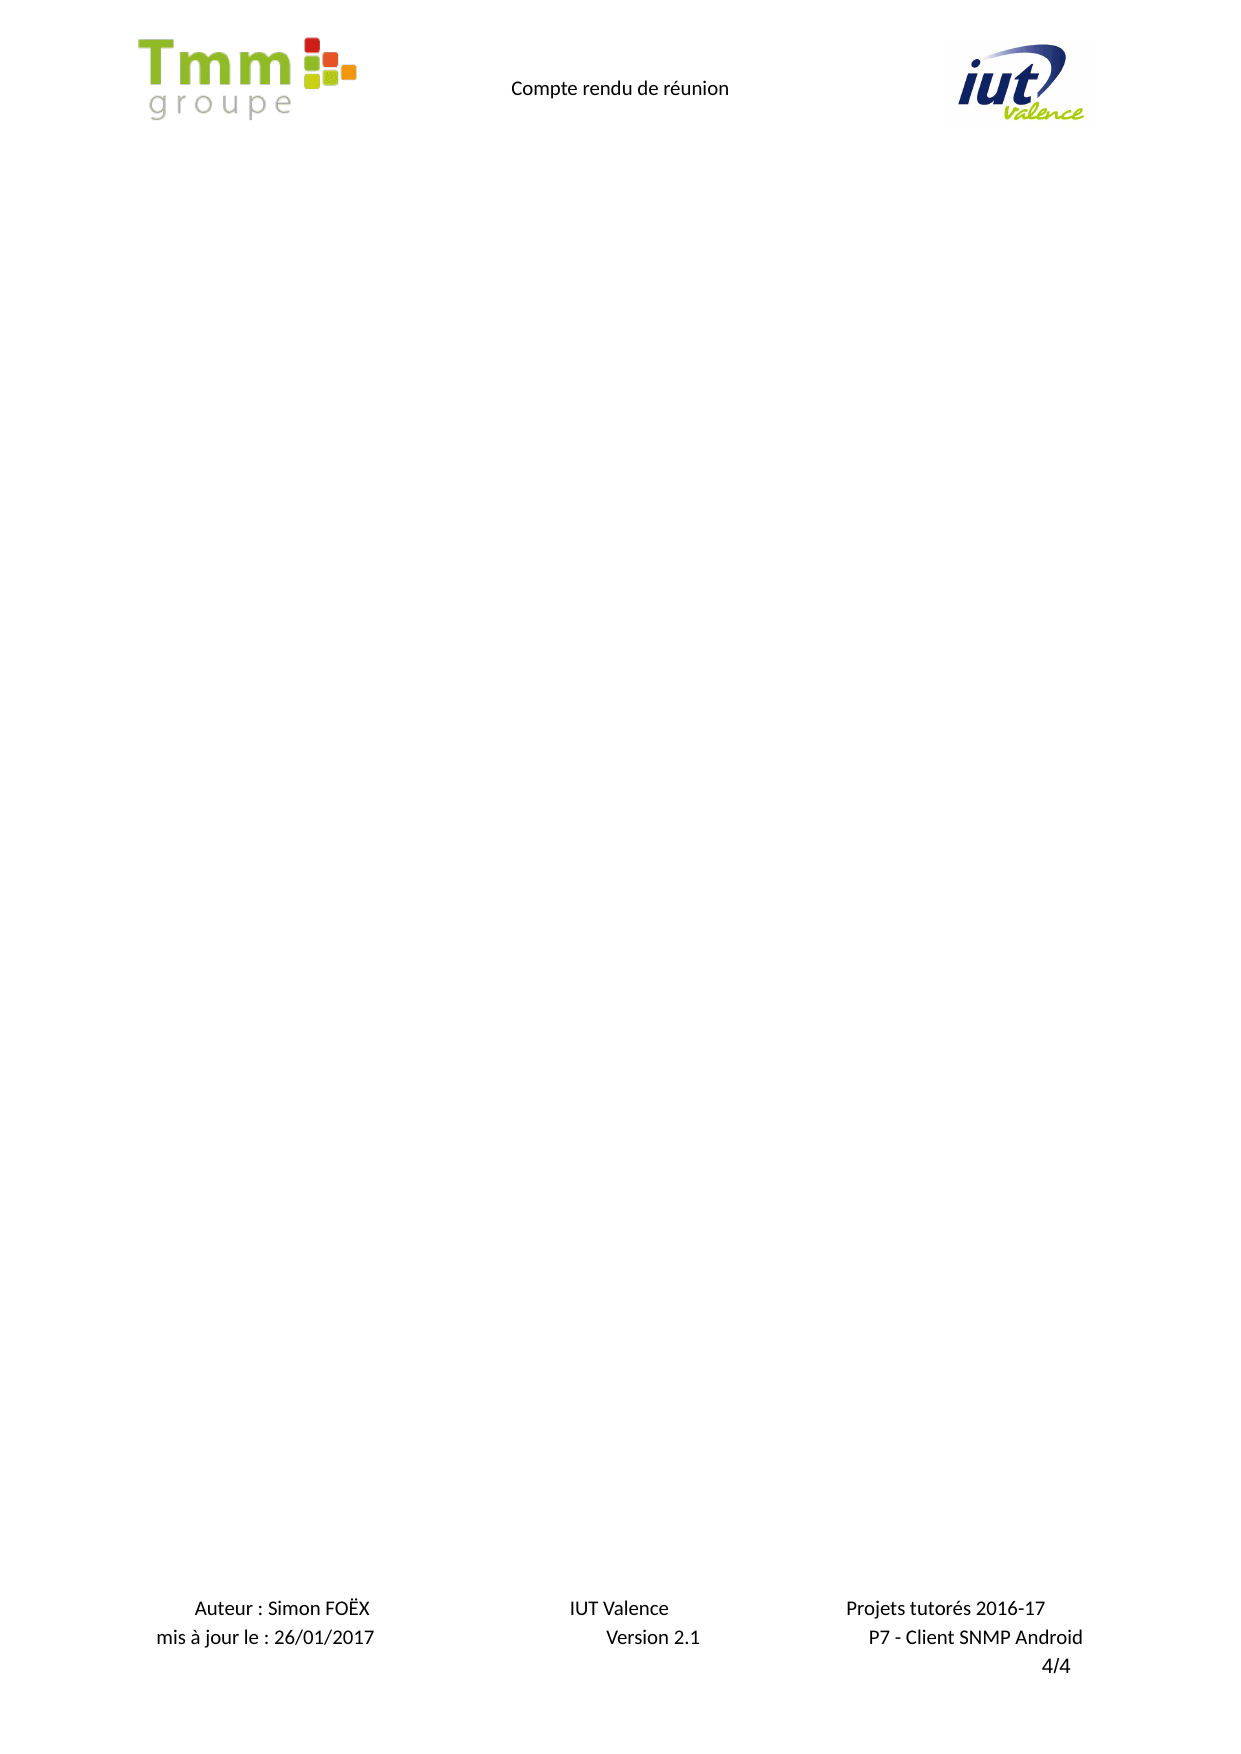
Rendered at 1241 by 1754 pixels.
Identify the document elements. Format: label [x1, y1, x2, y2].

picture [948, 40, 1092, 127]
picture [136, 36, 362, 127]
